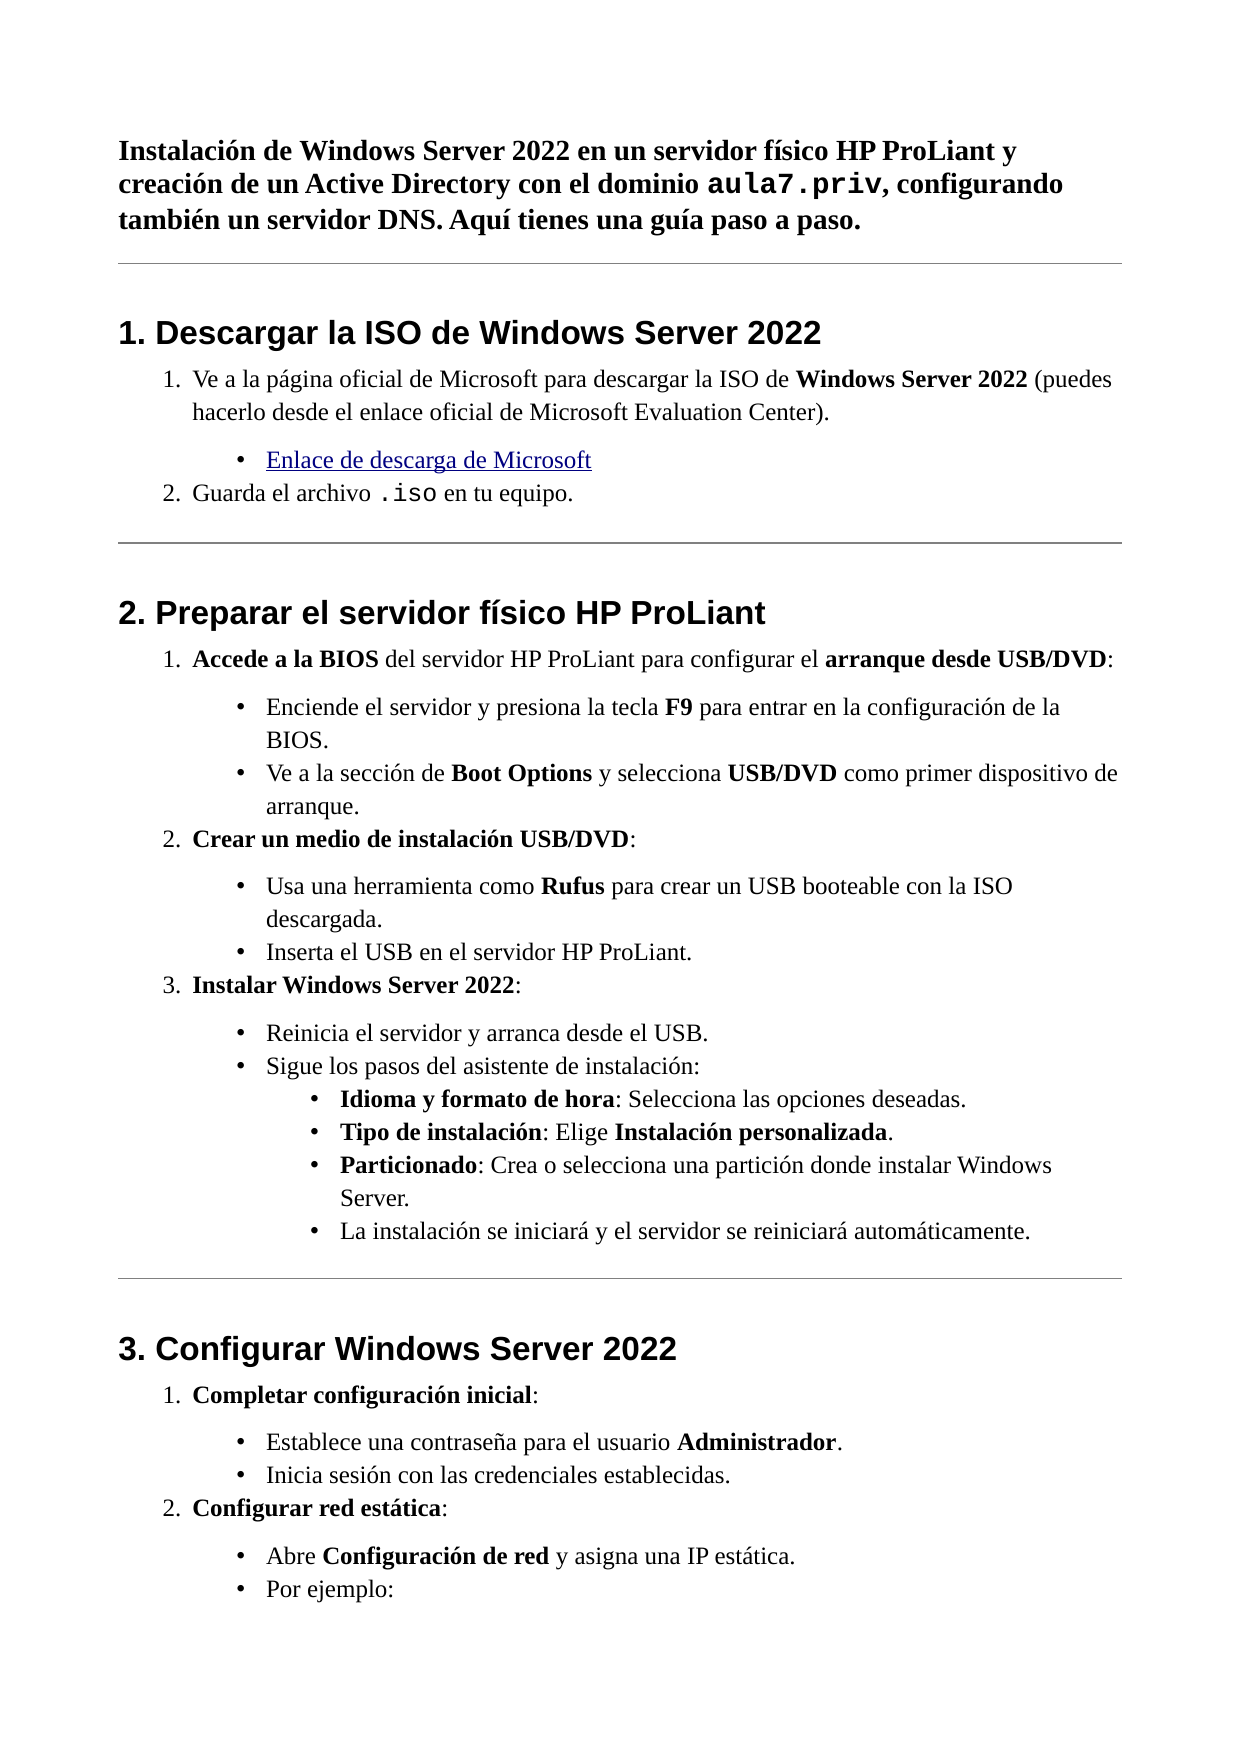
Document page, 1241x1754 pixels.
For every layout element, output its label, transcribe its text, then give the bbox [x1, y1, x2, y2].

list Guarda el archivo .iso en tu equipo. [162, 478, 1122, 509]
subtitle 1. Descargar la ISO de Windows Server 2022 [118, 313, 1122, 352]
subtitle Instalación de Windows Server 2022 en un servidor físico HP ProLiant y creación de un Active Directory con el dominio aula7.priv, configurando también un servidor DNS. Aquí tienes una guía paso a paso. [118, 133, 1122, 236]
list Enlace de descarga de Microsoft [236, 445, 1122, 474]
list Configurar red estática: [162, 1493, 1122, 1522]
list Reinicia el servidor y arranca desde el USB. [236, 1018, 1122, 1047]
list Enciende el servidor y presiona la tecla F9 para entrar en la configuración de la BIOS. [236, 692, 1122, 753]
list Idioma y formato de hora: Selecciona las opciones deseadas. [310, 1084, 1122, 1113]
list Ve a la página oficial de Microsoft para descargar la ISO de Windows Server 2022 (puedes hacerlo desde el enlace oficial de Microsoft Evaluation Center). [162, 364, 1122, 426]
list Accede a la BIOS del servidor HP ProLiant para configurar el arranque desde USB/DVD: [162, 644, 1122, 673]
list Abre Configuración de red y asigna una IP estática. [236, 1541, 1122, 1570]
list Usa una herramienta como Rufus para crear un USB booteable con la ISO descargada. [236, 871, 1122, 933]
subtitle 2. Preparar el servidor físico HP ProLiant [118, 593, 1122, 632]
list Instalar Windows Server 2022: [162, 970, 1122, 999]
list Inicia sesión con las credenciales establecidas. [236, 1460, 1122, 1489]
list Particionado: Crea o selecciona una partición donde instalar Windows Server. [310, 1150, 1122, 1212]
subtitle 3. Configurar Windows Server 2022 [118, 1329, 1122, 1367]
list La instalación se iniciará y el servidor se reiniciará automáticamente. [310, 1216, 1122, 1245]
list Establece una contraseña para el usuario Administrador. [236, 1427, 1122, 1456]
list Tipo de instalación: Elige Instalación personalizada. [310, 1117, 1122, 1146]
list Ve a la sección de Boot Options y selecciona USB/DVD como primer dispositivo de arranque. [236, 758, 1122, 819]
list Sigue los pasos del asistente de instalación: [236, 1051, 1122, 1080]
list Inserta el USB en el servidor HP ProLiant. [236, 937, 1122, 966]
list Crear un medio de instalación USB/DVD: [162, 824, 1122, 852]
list Por ejemplo: [236, 1574, 1122, 1603]
list Completar configuración inicial: [162, 1380, 1122, 1408]
